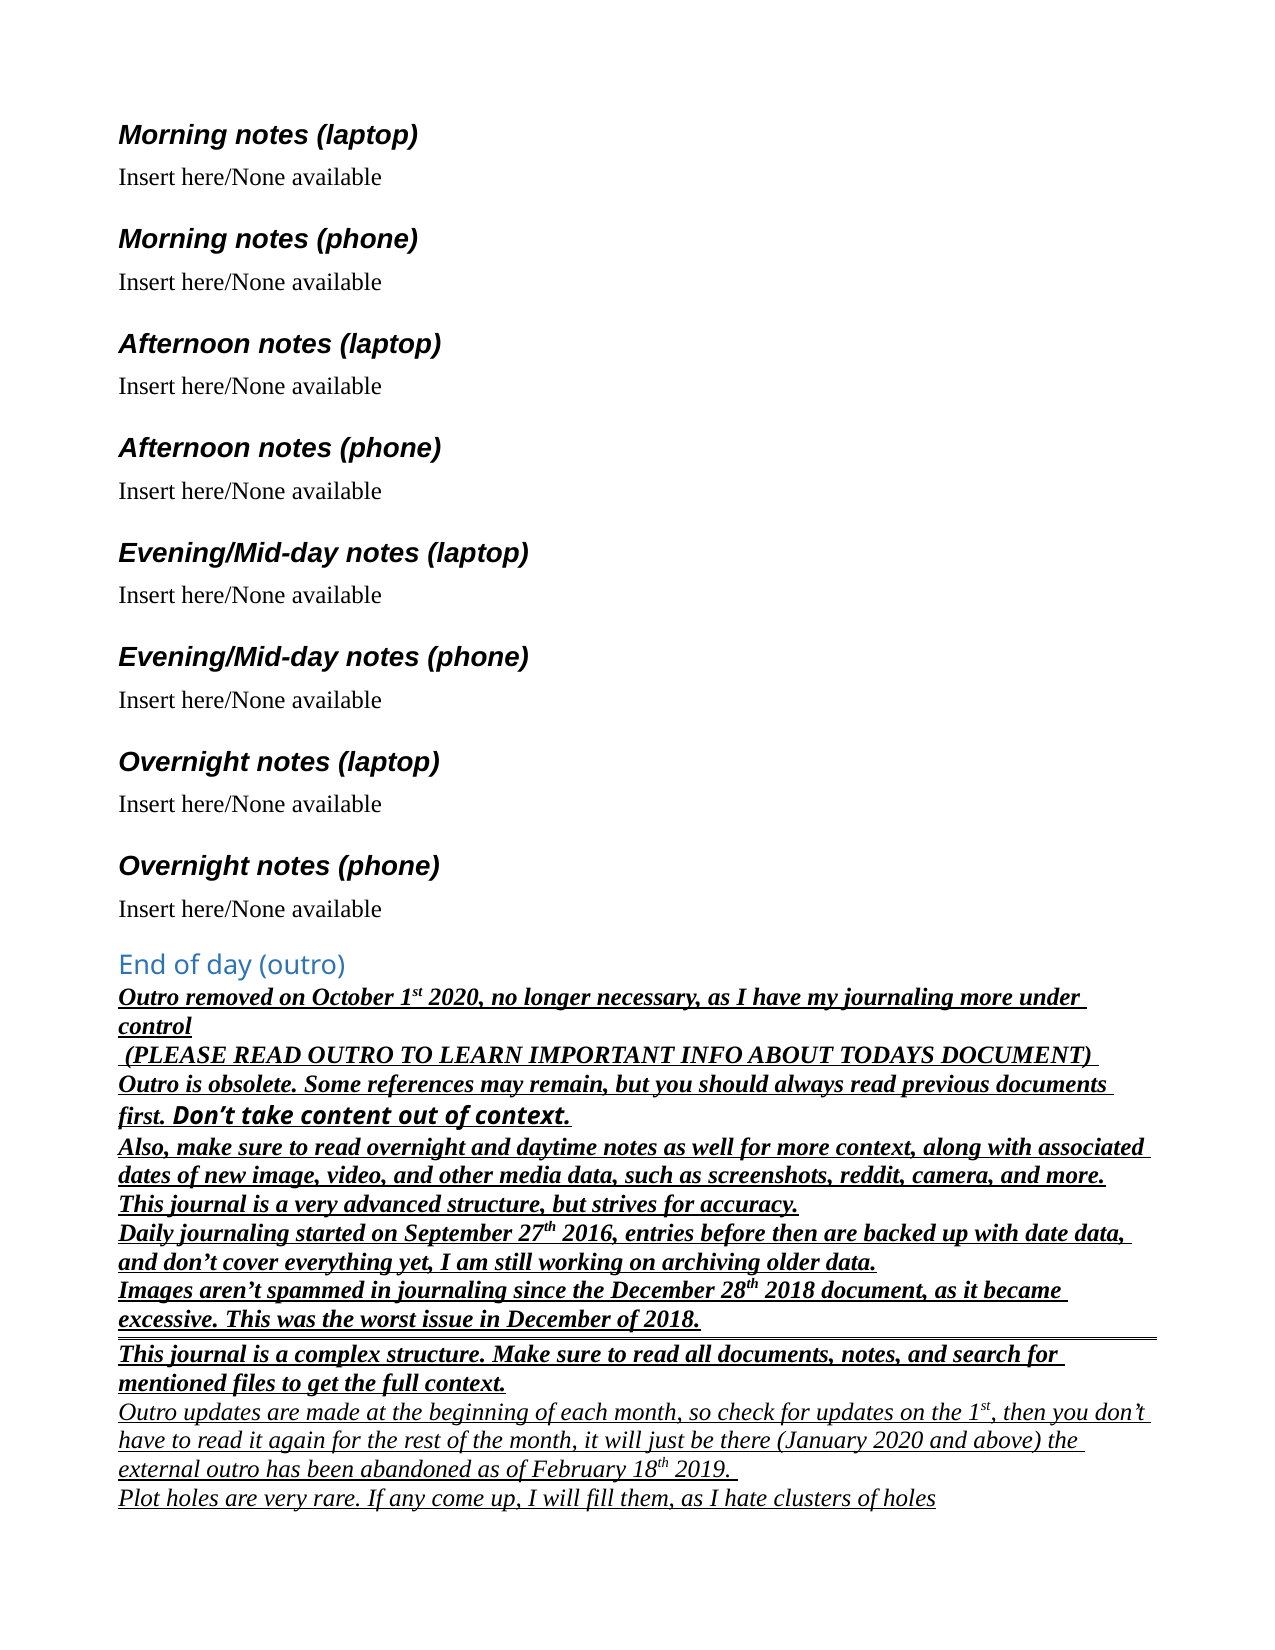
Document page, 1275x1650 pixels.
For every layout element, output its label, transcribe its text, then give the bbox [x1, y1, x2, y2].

subtitle Overnight notes (phone) [118, 849, 1157, 881]
text Outro updates are made at the beginning of each month, so check for updates on the 1st, then you don’t have to read it again for the rest of the month, it will just be there (January 2020 and above) the external outro has been abandoned as of February 18th 2019. [118, 1397, 1157, 1483]
text Insert here/None available [118, 685, 1157, 714]
text Insert here/None available [118, 476, 1157, 505]
text Insert here/None available [118, 371, 1157, 400]
text Outro removed on October 1st 2020, no longer necessary, as I have my journaling more under control [118, 982, 1157, 1040]
subtitle Morning notes (laptop) [118, 118, 1157, 150]
subtitle Overnight notes (laptop) [118, 745, 1157, 777]
text Insert here/None available [118, 580, 1157, 609]
subtitle Afternoon notes (phone) [118, 432, 1157, 463]
text Plot holes are very rare. If any come up, I will fill them, as I hate clusters of holes [118, 1483, 1157, 1512]
text Daily journaling started on September 27th 2016, entries before then are backed up with date data, and don’t cover everything yet, I am still working on archiving older data. [118, 1218, 1157, 1275]
text This journal is a very advanced structure, but strives for accuracy. [118, 1189, 1157, 1218]
subtitle End of day (outro) [118, 946, 1157, 982]
subtitle Morning notes (phone) [118, 223, 1157, 254]
text This journal is a complex structure. Make sure to read all documents, notes, and search for mentioned files to get the full context. [118, 1340, 1157, 1397]
subtitle Evening/Mid-day notes (phone) [118, 641, 1157, 672]
text (PLEASE READ OUTRO TO LEARN IMPORTANT INFO ABOUT TODAYS DOCUMENT) Outro is obsolete. Some references may remain, but you should always read previous documents first. Don’t take content out of context. [118, 1040, 1157, 1132]
subtitle Evening/Mid-day notes (laptop) [118, 536, 1157, 568]
text Insert here/None available [118, 162, 1157, 191]
subtitle Afternoon notes (laptop) [118, 327, 1157, 359]
text Insert here/None available [118, 267, 1157, 296]
text Insert here/None available [118, 894, 1157, 923]
text Insert here/None available [118, 789, 1157, 818]
text Images aren’t spammed in journaling since the December 28th 2018 document, as it became excessive. This was the worst issue in December of 2018. [118, 1275, 1157, 1337]
text Also, make sure to read overnight and daytime notes as well for more context, along with associated dates of new image, video, and other media data, such as screenshots, reddit, camera, and more. [118, 1132, 1157, 1189]
